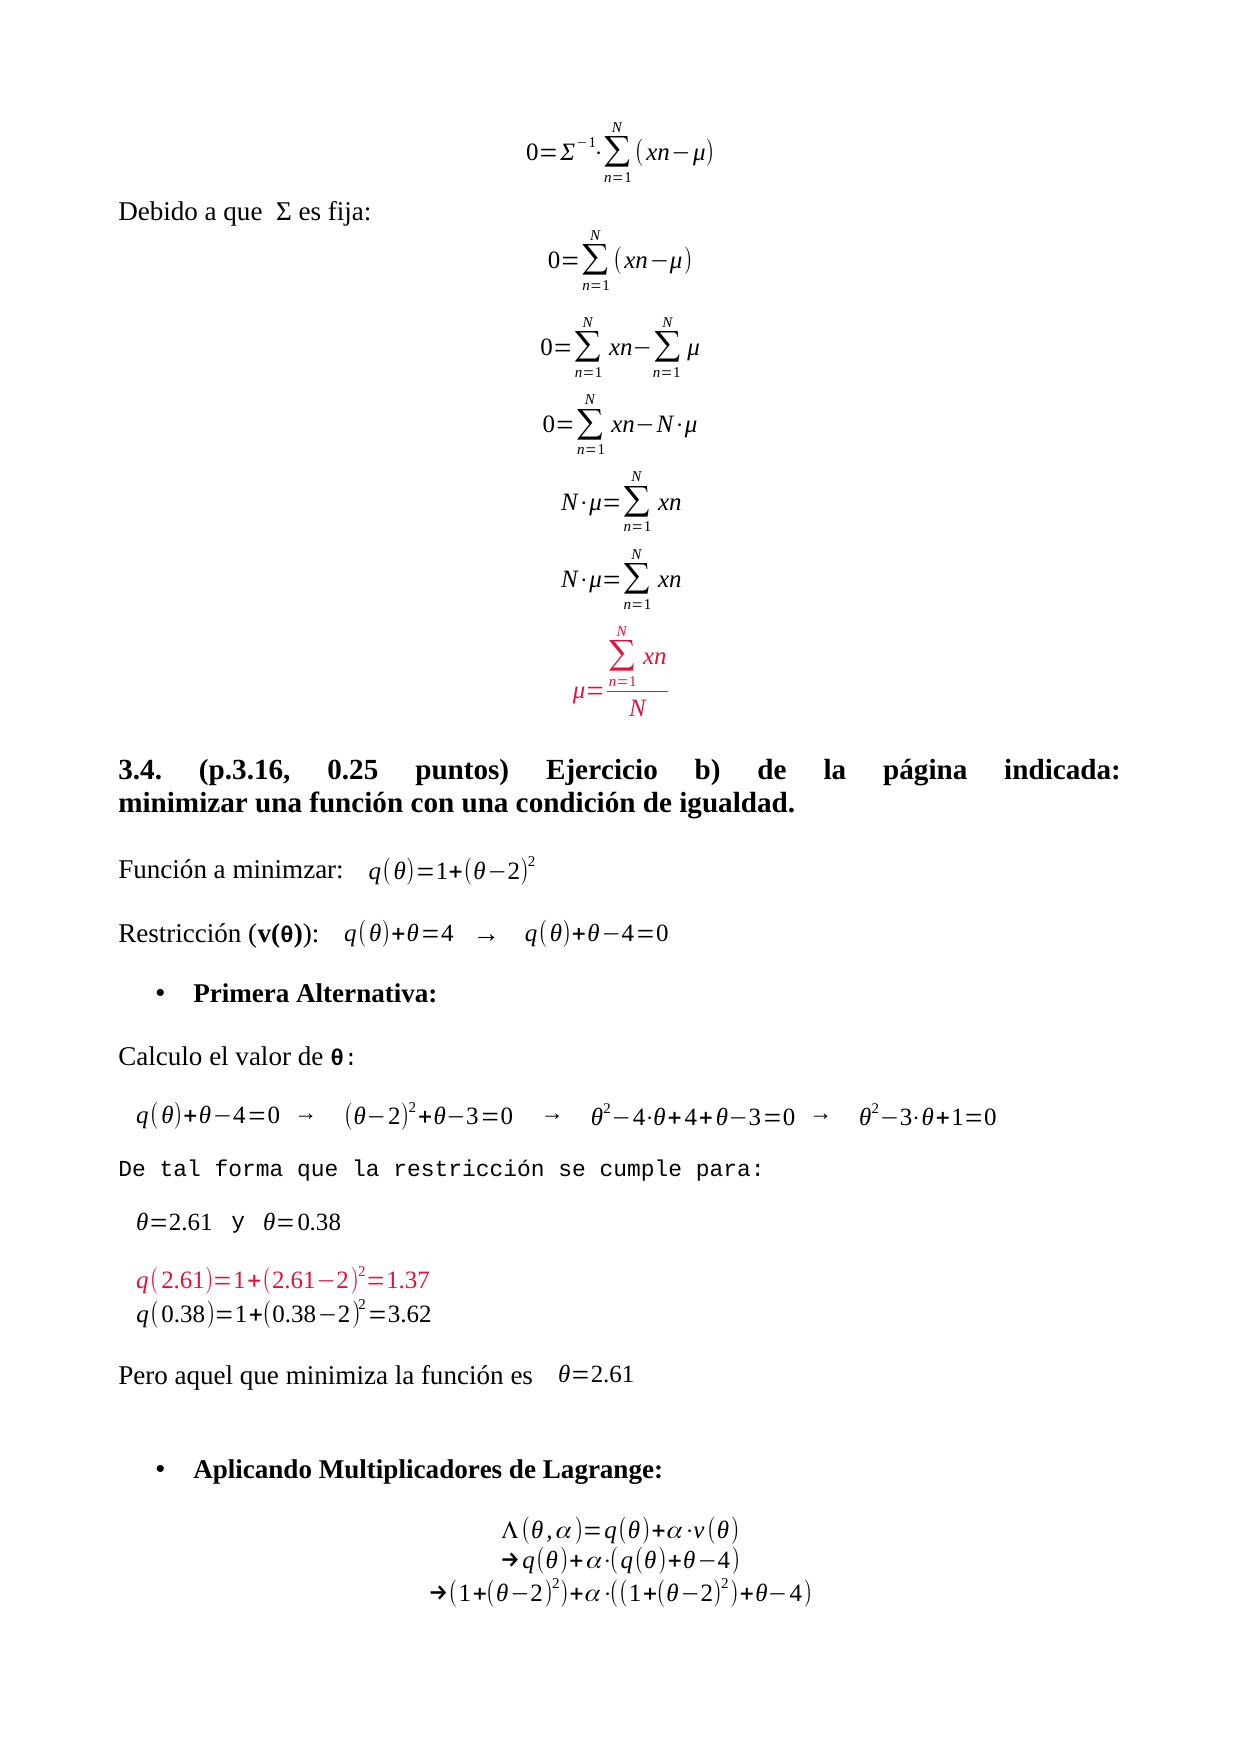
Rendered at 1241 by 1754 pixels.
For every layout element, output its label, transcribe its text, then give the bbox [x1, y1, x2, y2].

text Función a minimzar: [118, 853, 1122, 886]
list Aplicando Multiplicadores de Lagrange: [156, 1453, 1122, 1484]
text → → → [118, 1098, 1122, 1131]
text Pero aquel que minimiza la función es [118, 1359, 1122, 1391]
list Primera Alternativa: [156, 978, 1122, 1009]
text 3.4. (p.3.16, 0.25 puntos) Ejercicio b) de la página indicada: minimizar una función con una condición de igualdad. [118, 752, 1122, 819]
text De tal forma que la restricción se cumple para: [118, 1157, 1122, 1183]
text Restricción (v(θ)): → [118, 917, 1122, 949]
text Calculo el valor de θ: [118, 1040, 1122, 1072]
text Debido a que Σ es fija: [118, 195, 1122, 226]
text y [118, 1209, 1122, 1236]
